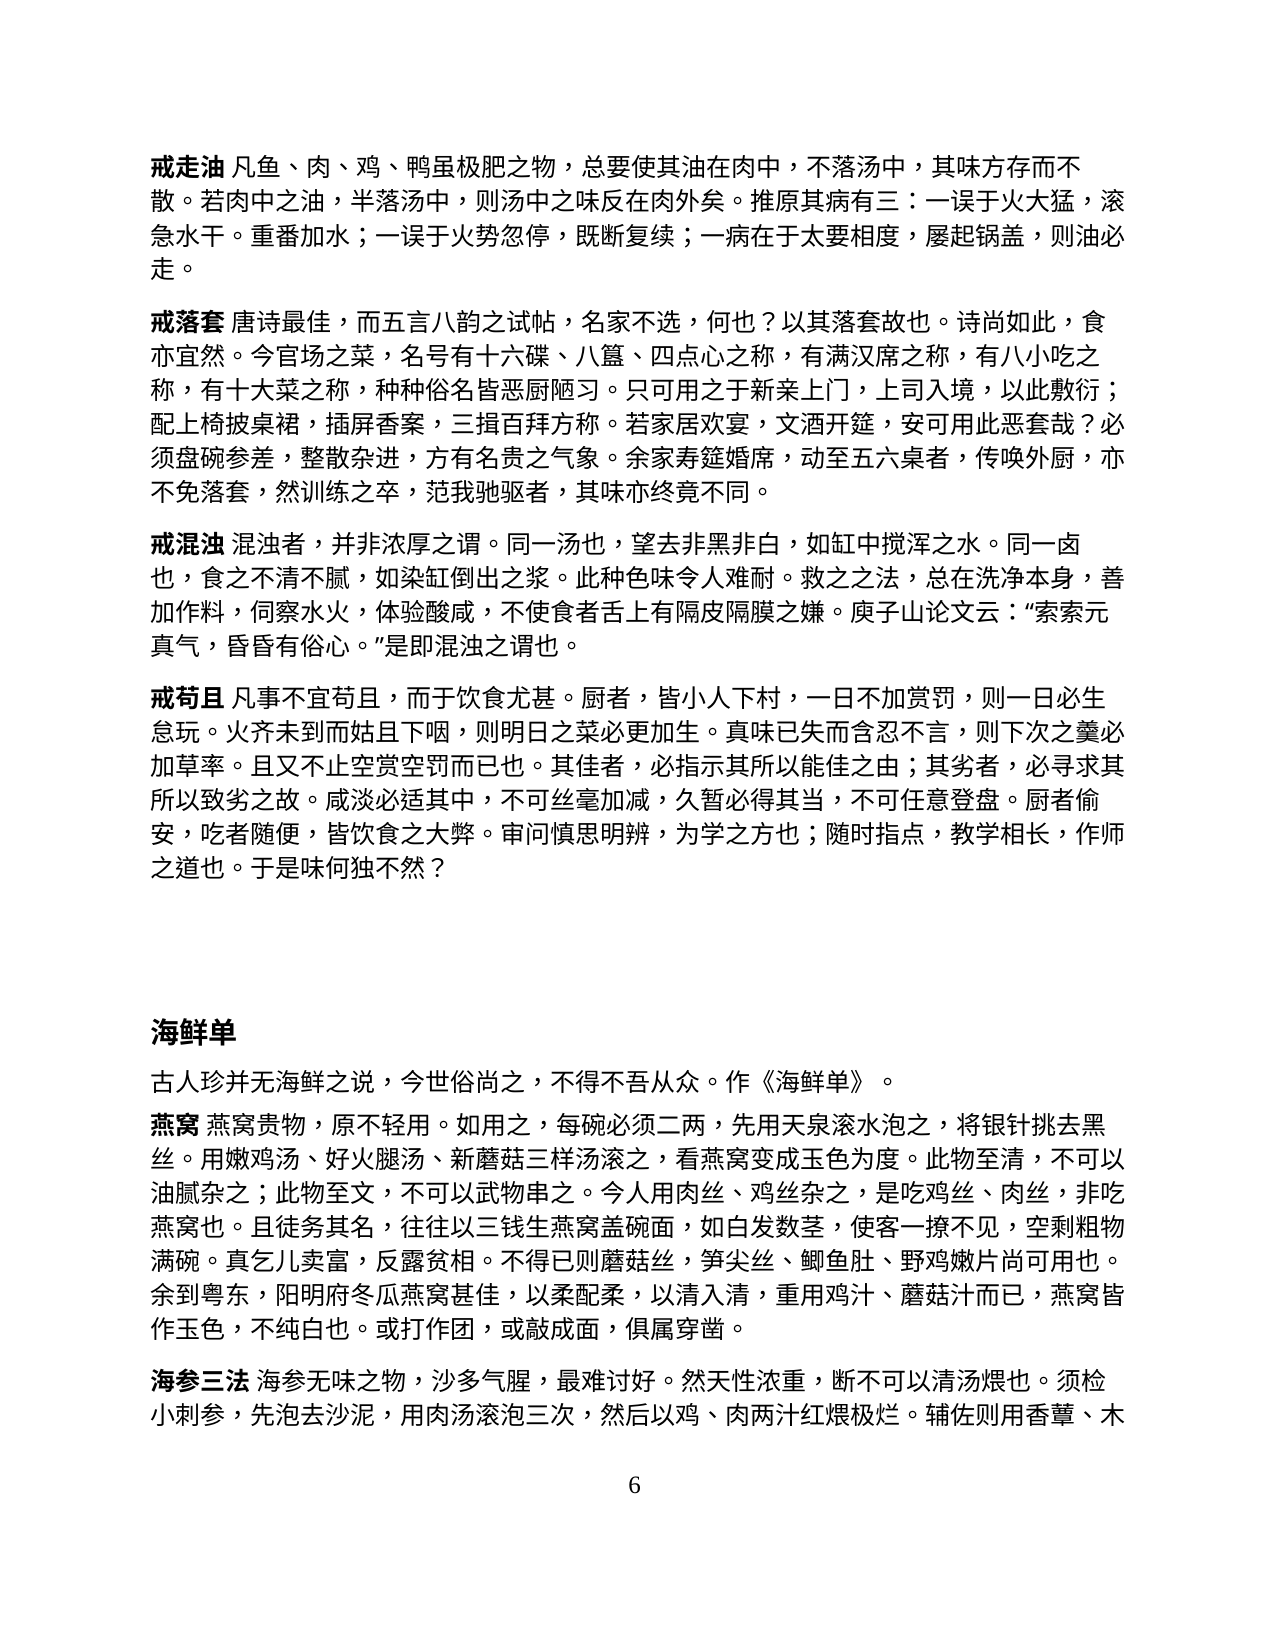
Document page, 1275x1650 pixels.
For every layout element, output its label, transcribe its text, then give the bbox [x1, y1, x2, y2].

text 戒落套 唐诗最佳，而五言八韵之试帖，名家不选，何也？以其落套故也。诗尚如此，食亦宜然。今官场之菜，名号有十六碟、八簋、四点心之称，有满汉席之称，有八小吃之称，有十大菜之称，种种俗名皆恶厨陋习。只可用之于新亲上门，上司入境，以此敷衍；配上椅披桌裙，插屏香案，三揖百拜方称。若家居欢宴，文酒开筵，安可用此恶套哉？必须盘碗参差，整散杂进，方有名贵之气象。余家寿筵婚席，动至五六桌者，传唤外厨，亦不免落套，然训练之卒，范我驰驱者，其味亦终竟不同。 [150, 304, 1125, 508]
subtitle 海鲜单 [150, 1012, 1125, 1052]
text 海参三法 海参无味之物，沙多气腥，最难讨好。然天性浓重，断不可以清汤煨也。须检小刺参，先泡去沙泥，用肉汤滚泡三次，然后以鸡、肉两汁红煨极烂。辅佐则用香蕈、木 [150, 1364, 1125, 1432]
text 戒走油 凡鱼、肉、鸡、鸭虽极肥之物，总要使其油在肉中，不落汤中，其味方存而不散。若肉中之油，半落汤中，则汤中之味反在肉外矣。推原其病有三：一误于火大猛，滚急水干。重番加水；一误于火势忽停，既断复续；一病在于太要相度，屡起锅盖，则油必走。 [150, 150, 1125, 286]
text 古人珍并无海鲜之说，今世俗尚之，不得不吾从众。作《海鲜单》。 [150, 1064, 1125, 1098]
text 戒混浊 混浊者，并非浓厚之谓。同一汤也，望去非黑非白，如缸中搅浑之水。同一卤也，食之不清不腻，如染缸倒出之浆。此种色味令人难耐。救之之法，总在洗净本身，善加作料，伺察水火，体验酸咸，不使食者舌上有隔皮隔膜之嫌。庾子山论文云：“索索元真气，昏昏有俗心。”是即混浊之谓也。 [150, 526, 1125, 663]
text 燕窝 燕窝贵物，原不轻用。如用之，每碗必须二两，先用天泉滚水泡之，将银针挑去黑丝。用嫩鸡汤、好火腿汤、新蘑菇三样汤滚之，看燕窝变成玉色为度。此物至清，不可以油腻杂之；此物至文，不可以武物串之。今人用肉丝、鸡丝杂之，是吃鸡丝、肉丝，非吃燕窝也。且徒务其名，往往以三钱生燕窝盖碗面，如白发数茎，使客一撩不见，空剩粗物满碗。真乞儿卖富，反露贫相。不得已则蘑菇丝，笋尖丝、鲫鱼肚、野鸡嫩片尚可用也。余到粤东，阳明府冬瓜燕窝甚佳，以柔配柔，以清入清，重用鸡汁、蘑菇汁而已，燕窝皆作玉色，不纯白也。或打作团，或敲成面，俱属穿凿。 [150, 1107, 1125, 1346]
text 戒苟且 凡事不宜苟且，而于饮食尤甚。厨者，皆小人下村，一日不加赏罚，则一日必生怠玩。火齐未到而姑且下咽，则明日之菜必更加生。真味已失而含忍不言，则下次之羹必加草率。且又不止空赏空罚而已也。其佳者，必指示其所以能佳之由；其劣者，必寻求其所以致劣之故。咸淡必适其中，不可丝毫加减，久暂必得其当，不可任意登盘。厨者偷安，吃者随便，皆饮食之大弊。审问慎思明辨，为学之方也；随时指点，教学相长，作师之道也。于是味何独不然？ [150, 681, 1125, 885]
